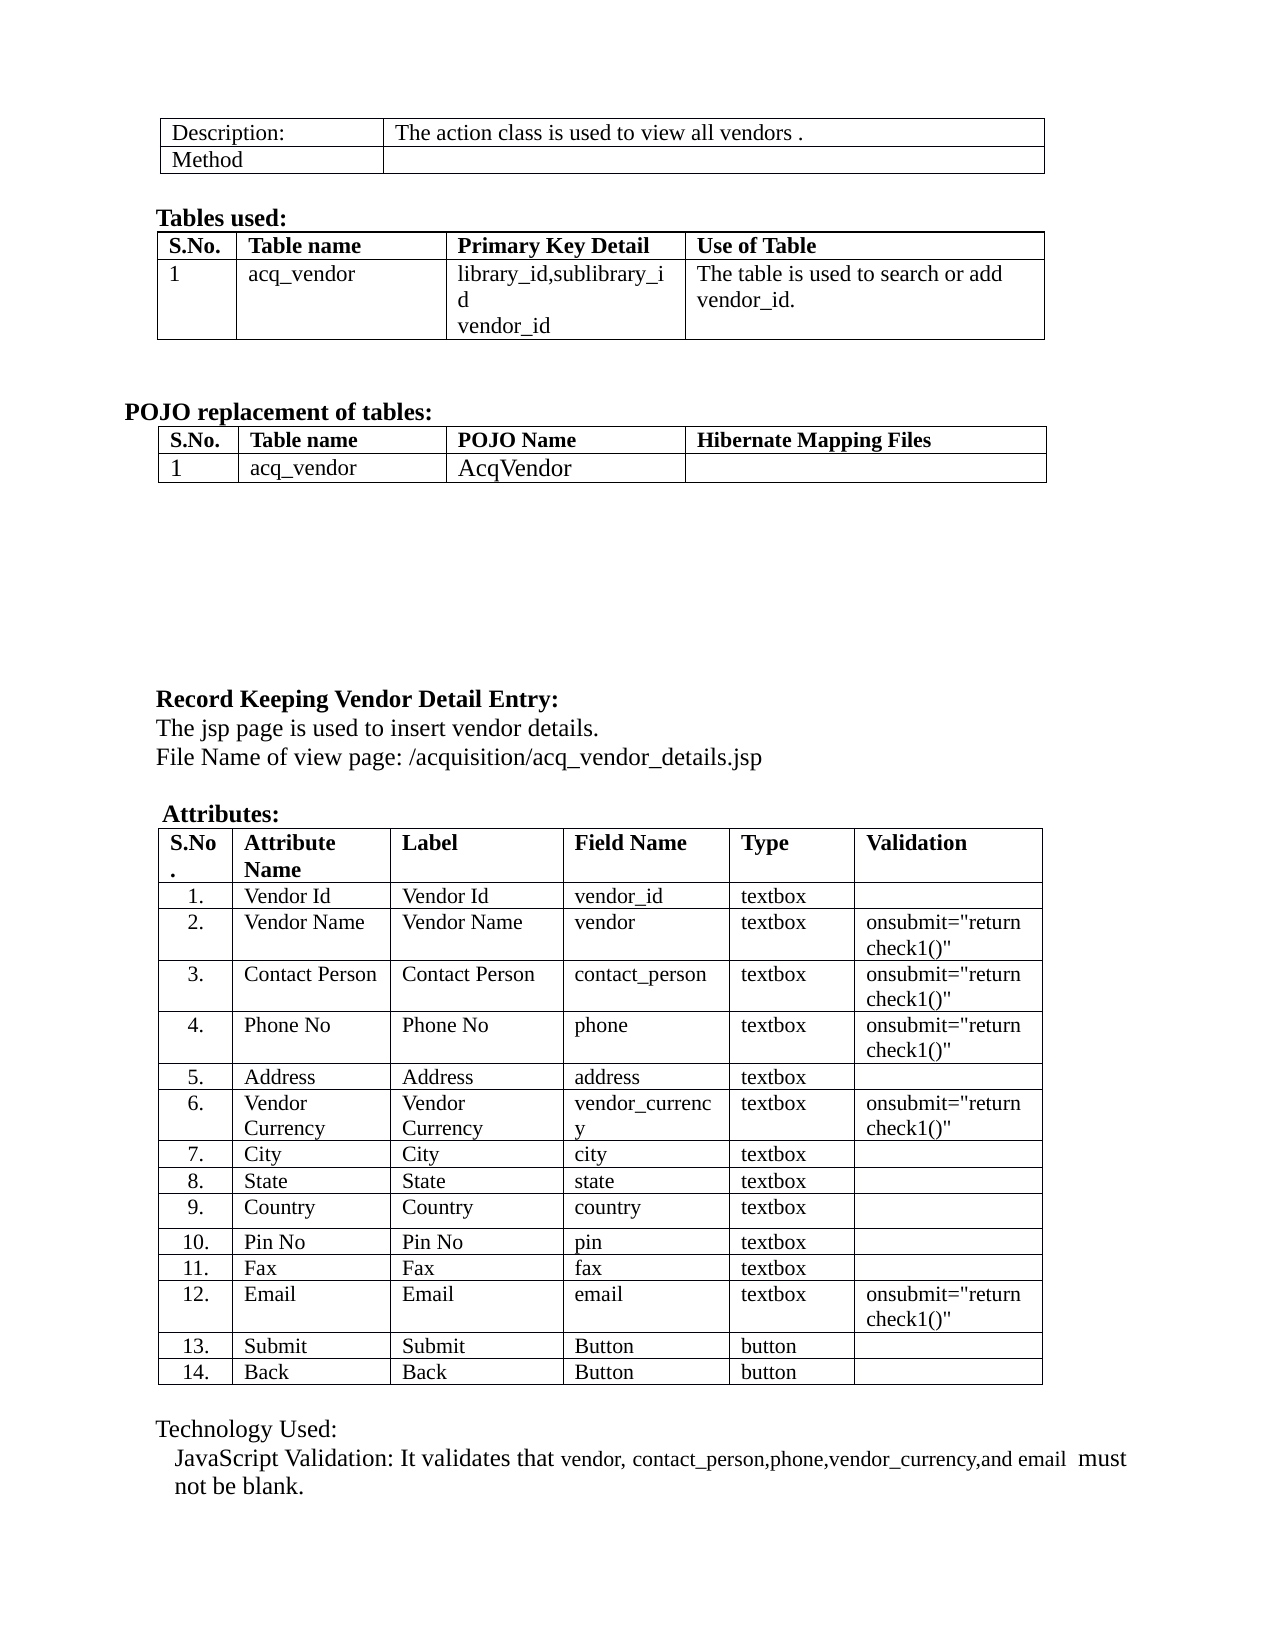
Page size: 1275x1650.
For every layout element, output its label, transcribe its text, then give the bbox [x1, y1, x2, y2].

table_header S.No. [159, 829, 232, 882]
list POJO replacement of tables: [118, 397, 1157, 426]
table_cell contact_person [564, 961, 729, 1011]
table_cell city [564, 1141, 729, 1167]
list not be blank. [118, 1471, 1157, 1500]
table_cell Method [161, 147, 383, 173]
table_header POJO Name [447, 427, 685, 452]
table_cell onsubmit="return check1()" [855, 1090, 1042, 1140]
table_cell 6. [159, 1090, 232, 1140]
table_cell 14. [159, 1359, 232, 1384]
table_cell vendor_currency [564, 1090, 729, 1140]
table_cell textbox [730, 1064, 854, 1089]
table_cell Country [233, 1194, 390, 1228]
table_header Attribute Name [233, 829, 390, 882]
table_cell Phone No [233, 1012, 390, 1063]
list File Name of view page: /acquisition/acq_vendor_details.jsp [118, 742, 1157, 771]
table_cell 3. [159, 961, 232, 1011]
text The jsp page is used to insert vendor details. [118, 713, 1157, 742]
table_header S.No. [158, 233, 236, 259]
table_cell textbox [730, 1141, 854, 1167]
table_cell vendor [564, 909, 729, 960]
table_cell Address [233, 1064, 390, 1089]
table_cell state [564, 1168, 729, 1193]
table_cell 1. [159, 883, 232, 908]
list Attributes: [118, 799, 1157, 828]
table_header Primary Key Detail [447, 233, 685, 259]
table_cell textbox [730, 909, 854, 960]
table_cell 10. [159, 1229, 232, 1254]
table_cell Vendor Name [233, 909, 390, 960]
table_cell 9. [159, 1194, 232, 1228]
list Tables used: [118, 203, 1157, 231]
table_cell 12. [159, 1281, 232, 1332]
table_cell Back [233, 1359, 390, 1384]
table_cell textbox [730, 1229, 854, 1254]
table_cell City [391, 1141, 563, 1167]
table_cell Contact Person [391, 961, 563, 1011]
table_cell The action class is used to view all vendors . [384, 119, 1044, 146]
table_cell Submit [233, 1333, 390, 1358]
table_header Validation [855, 829, 1042, 882]
table_cell onsubmit="return check1()" [855, 961, 1042, 1011]
table_cell State [391, 1168, 563, 1193]
table_cell acq_vendor [239, 454, 446, 482]
table_cell onsubmit="return check1()" [855, 1281, 1042, 1332]
table_cell address [564, 1064, 729, 1089]
table_cell Country [391, 1194, 563, 1228]
table_cell The table is used to search or add vendor_id. [686, 260, 1044, 339]
table_cell textbox [730, 1194, 854, 1228]
table_cell [855, 1229, 1042, 1254]
table_cell Pin No [233, 1229, 390, 1254]
table_cell Back [391, 1359, 563, 1384]
table_cell [855, 1359, 1042, 1384]
table_cell [855, 1255, 1042, 1280]
table_cell textbox [730, 961, 854, 1011]
table_cell Vendor Id [233, 883, 390, 908]
table_cell 8. [159, 1168, 232, 1193]
table_cell Fax [233, 1255, 390, 1280]
table_cell Vendor Id [391, 883, 563, 908]
table_cell [855, 1064, 1042, 1089]
table_header Hibernate Mapping Files [686, 427, 1046, 452]
table_header Table name [239, 427, 446, 452]
table_cell [384, 147, 1044, 173]
table_cell Description: [161, 119, 383, 146]
table_cell button [730, 1359, 854, 1384]
table_cell Pin No [391, 1229, 563, 1254]
table_cell Phone No [391, 1012, 563, 1063]
table_cell textbox [730, 1168, 854, 1193]
table_cell textbox [730, 1255, 854, 1280]
table_cell Vendor Name [391, 909, 563, 960]
table_cell 4. [159, 1012, 232, 1063]
table_header S.No. [159, 427, 238, 452]
table_header Label [391, 829, 563, 882]
table_cell acq_vendor [237, 260, 446, 339]
table_cell email [564, 1281, 729, 1332]
table_cell pin [564, 1229, 729, 1254]
table_cell State [233, 1168, 390, 1193]
table_cell Button [564, 1359, 729, 1384]
table_cell [855, 883, 1042, 908]
table_header Use of Table [686, 233, 1044, 259]
table_cell AcqVendor [447, 454, 685, 482]
table_header Table name [237, 233, 446, 259]
table_cell Vendor Currency [233, 1090, 390, 1140]
list JavaScript Validation: It validates that vendor, contact_person,phone,vendor_currency,and email must [118, 1443, 1157, 1471]
table_cell 1 [159, 454, 238, 482]
list Technology Used: [118, 1414, 1157, 1443]
text Record Keeping Vendor Detail Entry: [118, 684, 1157, 713]
table_cell country [564, 1194, 729, 1228]
table_cell [855, 1333, 1042, 1358]
table_cell 7. [159, 1141, 232, 1167]
table_cell 1 [158, 260, 236, 339]
table_cell [855, 1141, 1042, 1167]
table_cell [686, 454, 1046, 482]
table_cell button [730, 1333, 854, 1358]
table_header Type [730, 829, 854, 882]
table_cell 2. [159, 909, 232, 960]
table_header Field Name [564, 829, 729, 882]
table_cell 13. [159, 1333, 232, 1358]
table_cell phone [564, 1012, 729, 1063]
table_cell Fax [391, 1255, 563, 1280]
table_cell vendor_id [564, 883, 729, 908]
table_cell textbox [730, 1012, 854, 1063]
table_cell textbox [730, 1090, 854, 1140]
table_cell fax [564, 1255, 729, 1280]
table_cell Address [391, 1064, 563, 1089]
table_cell [855, 1168, 1042, 1193]
table_cell textbox [730, 1281, 854, 1332]
table_cell 11. [159, 1255, 232, 1280]
table_cell [855, 1194, 1042, 1228]
table_cell textbox [730, 883, 854, 908]
table_cell 5. [159, 1064, 232, 1089]
table_cell library_id,sublibrary_id vendor_id [447, 260, 685, 339]
table_cell Vendor Currency [391, 1090, 563, 1140]
table_cell onsubmit="return check1()" [855, 1012, 1042, 1063]
table_cell onsubmit="return check1()" [855, 909, 1042, 960]
table_cell City [233, 1141, 390, 1167]
table_cell Email [233, 1281, 390, 1332]
table_cell Contact Person [233, 961, 390, 1011]
table_cell Button [564, 1333, 729, 1358]
table_cell Submit [391, 1333, 563, 1358]
table_cell Email [391, 1281, 563, 1332]
